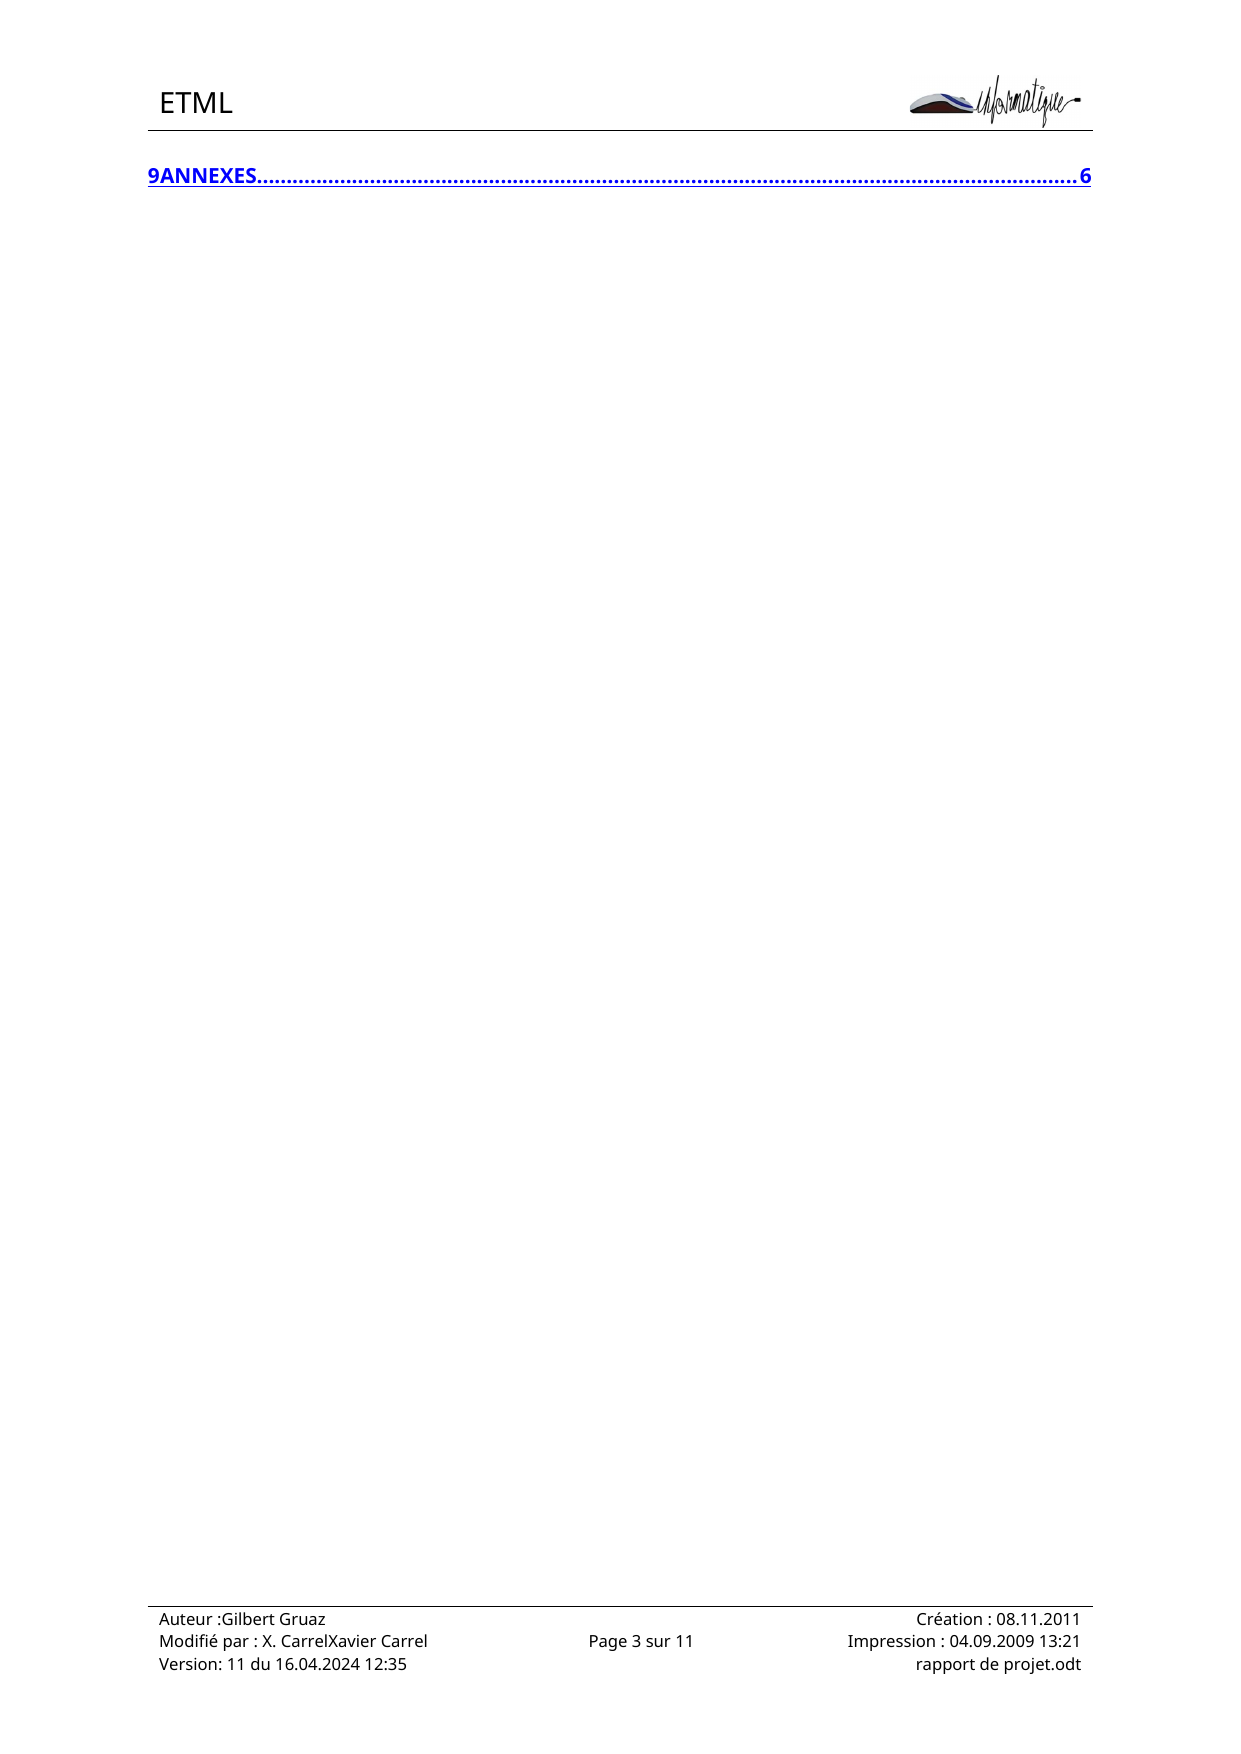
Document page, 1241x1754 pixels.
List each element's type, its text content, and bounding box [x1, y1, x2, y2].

text 9 Annexes 6 [148, 159, 1092, 190]
